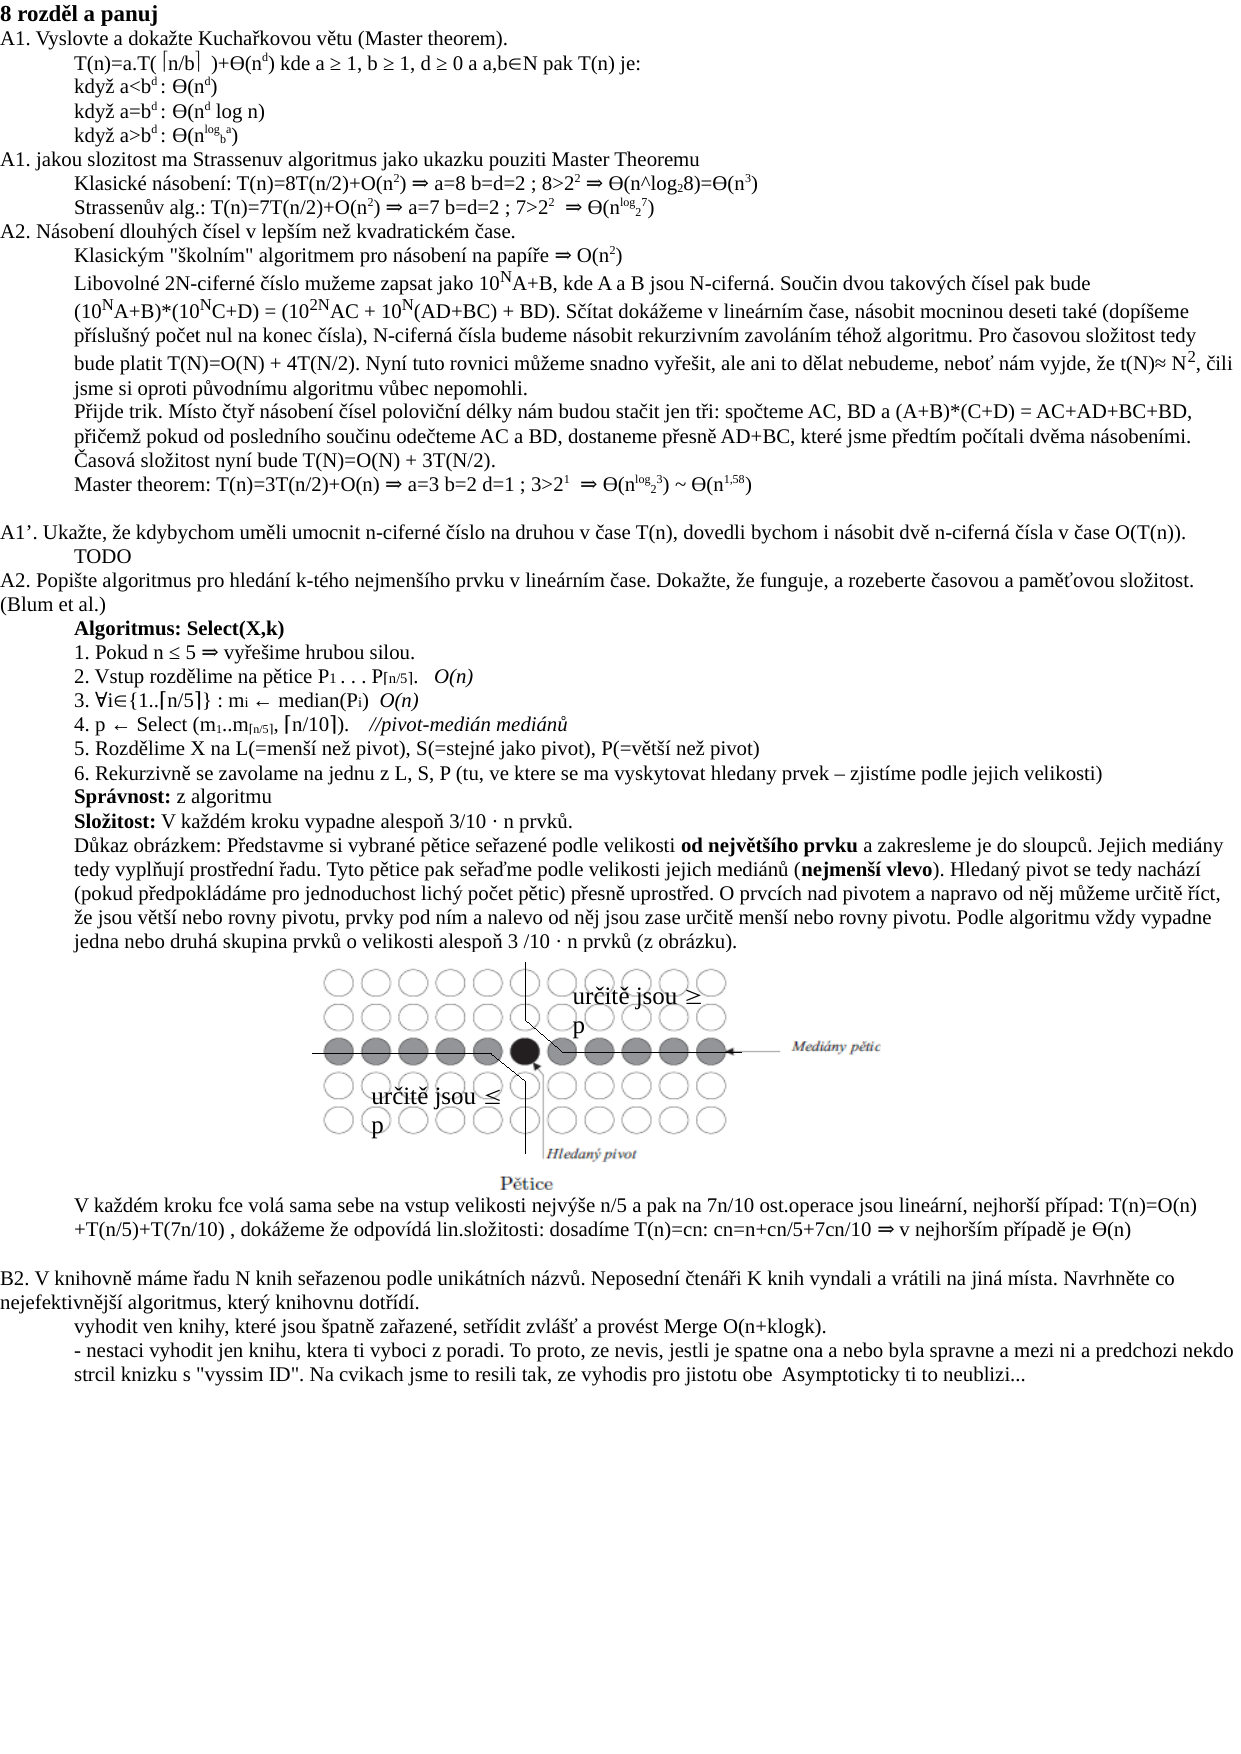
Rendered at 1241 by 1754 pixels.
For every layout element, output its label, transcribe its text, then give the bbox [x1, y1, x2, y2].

text A1. Vyslovte a dokažte Kuchařkovou větu (Master theorem). [0, 26, 1240, 50]
text V každém kroku fce volá sama sebe na vstup velikosti nejvýše n/5 a pak na 7n/10 ost.operace jsou lineární, nejhorší případ: T(n)=O(n)+T(n/5)+T(7n/10) , dokážeme že odpovídá lin.složitosti: dosadíme T(n)=cn: cn=n+cn/5+7cn/10 ⇒ v nejhorším případě je Ө(n) [74, 953, 1240, 1241]
text Klasickým "školním" algoritmem pro násobení na papíře ⇒ O(n2) [74, 243, 1240, 267]
text 5. Rozdělime X na L(=menší než pivot), S(=stejné jako pivot), P(=větší než pivot) [74, 736, 1240, 760]
text 8 rozděl a panuj [0, 0, 1240, 26]
text 1. Pokud n ≤ 5 ⇒ vyřešime hrubou silou. [74, 640, 1240, 664]
text Master theorem: T(n)=3T(n/2)+O(n) ⇒ a=3 b=2 d=1 ; 3>21 ⇒ Ө(nlog23) ~ Ө(n1,58) [74, 472, 1240, 496]
text když a>bd : Ө(nlogba) [0, 123, 1240, 147]
text Libovolné 2N-ciferné číslo mužeme zapsat jako 10NA+B, kde A a B jsou N-ciferná. Součin dvou takových čísel pak bude (10NA+B)*(10NC+D) = (102NAC + 10N(AD+BC) + BD). Sčítat dokážeme v lineárním čase, násobit mocninou deseti také (dopíšeme příslušný počet nul na konec čísla), N-ciferná čísla budeme násobit rekurzivním zavoláním téhož algoritmu. Pro časovou složitost tedy bude platit T(N)=O(N) + 4T(N/2). Nyní tuto rovnici můžeme snadno vyřešit, ale ani to dělat nebudeme, neboť nám vyjde, že t(N)≈ N2, čili jsme si oproti původnímu algoritmu vůbec nepomohli. [74, 267, 1240, 399]
text Složitost: V každém kroku vypadne alespoň 3/10 · n prvků. [74, 808, 1240, 833]
text A2. Popište algoritmus pro hledání k-tého nejmenšího prvku v lineárním čase. Dokažte, že funguje, a rozeberte časovou a paměťovou složitost. (Blum et al.) [0, 568, 1240, 616]
text 4. p ← Select (m1..m⌈n/5⌉, ⌈n/10⌉). //pivot-medián mediánů [74, 712, 1240, 736]
text Klasické násobení: T(n)=8T(n/2)+O(n2) ⇒ a=8 b=d=2 ; 8>22 ⇒ Ө(n^log28)=Ө(n3) [0, 171, 1240, 195]
text - nestaci vyhodit jen knihu, ktera ti vyboci z poradi. To proto, ze nevis, jestli je spatne ona a nebo byla spravne a mezi ni a predchozi nekdo strcil knizku s "vyssim ID". Na cvikach jsme to resili tak, ze vyhodis pro jistotu obe Asymptoticky ti to neublizi... [74, 1338, 1240, 1386]
text A2. Násobení dlouhých čísel v lepším než kvadratickém čase. [0, 219, 1240, 243]
text B2. V knihovně máme řadu N knih seřazenou podle unikátních názvů. Neposední čtenáři K knih vyndali a vrátili na jiná místa. Navrhněte co nejefektivnější algoritmus, který knihovnu dotřídí. [0, 1266, 1240, 1314]
text T(n)=a.T( n/b )+Ө(nd) kde a ≥ 1, b ≥ 1, d ≥ 0 a a,bN pak T(n) je: [0, 50, 1240, 74]
text Důkaz obrázkem: Představme si vybrané pětice seřazené podle velikosti od největšího prvku a zakresleme je do sloupců. Jejich mediány tedy vyplňují prostřední řadu. Tyto pětice pak seřaďme podle velikosti jejich mediánů (nejmenší vlevo). Hledaný pivot se tedy nachází (pokud předpokládáme pro jednoduchost lichý počet pětic) přesně uprostřed. O prvcích nad pivotem a napravo od něj můžeme určitě říct, že jsou větší nebo rovny pivotu, prvky pod ním a nalevo od něj jsou zase určitě menší nebo rovny pivotu. Podle algoritmu vždy vypadne jedna nebo druhá skupina prvků o velikosti alespoň 3 /10 · n prvků (z obrázku). [74, 833, 1240, 953]
text Strassenův alg.: T(n)=7T(n/2)+O(n2) ⇒ a=7 b=d=2 ; 7>22 ⇒ Ө(nlog27) [0, 195, 1240, 219]
text 2. Vstup rozdělime na pětice P1 . . . P⌈n/5⌉. O(n) [74, 664, 1240, 688]
text A1. jakou slozitost ma Strassenuv algoritmus jako ukazku pouziti Master Theoremu [0, 147, 1240, 171]
text TODO [0, 544, 1240, 568]
text A1’. Ukažte, že kdybychom uměli umocnit n-ciferné číslo na druhou v čase T(n), dovedli bychom i násobit dvě n-ciferná čísla v čase O(T(n)). [0, 520, 1240, 544]
list 3. ∀i{1..⌈n/5⌉} : mi ← median(Pi) O(n) [74, 688, 1240, 712]
text když a<bd : Ө(nd) [0, 74, 1240, 98]
text Správnost: z algoritmu [74, 784, 1240, 808]
text Přijde trik. Místo čtyř násobení čísel poloviční délky nám budou stačit jen tři: spočteme AC, BD a (A+B)*(C+D) = AC+AD+BC+BD, přičemž pokud od posledního součinu odečteme AC a BD, dostaneme přesně AD+BC, které jsme předtím počítali dvěma násobeními. Časová složitost nyní bude T(N)=O(N) + 3T(N/2). [74, 399, 1240, 472]
text 6. Rekurzivně se zavolame na jednu z L, S, P (tu, ve ktere se ma vyskytovat hledany prvek – zjistíme podle jejich velikosti) [74, 760, 1240, 784]
text vyhodit ven knihy, které jsou špatně zařazené, setřídit zvlášť a provést Merge O(n+klogk). [74, 1314, 1240, 1338]
text když a=bd : Ө(nd log n) [0, 98, 1240, 123]
text Algoritmus: Select(X,k) [0, 616, 1240, 640]
